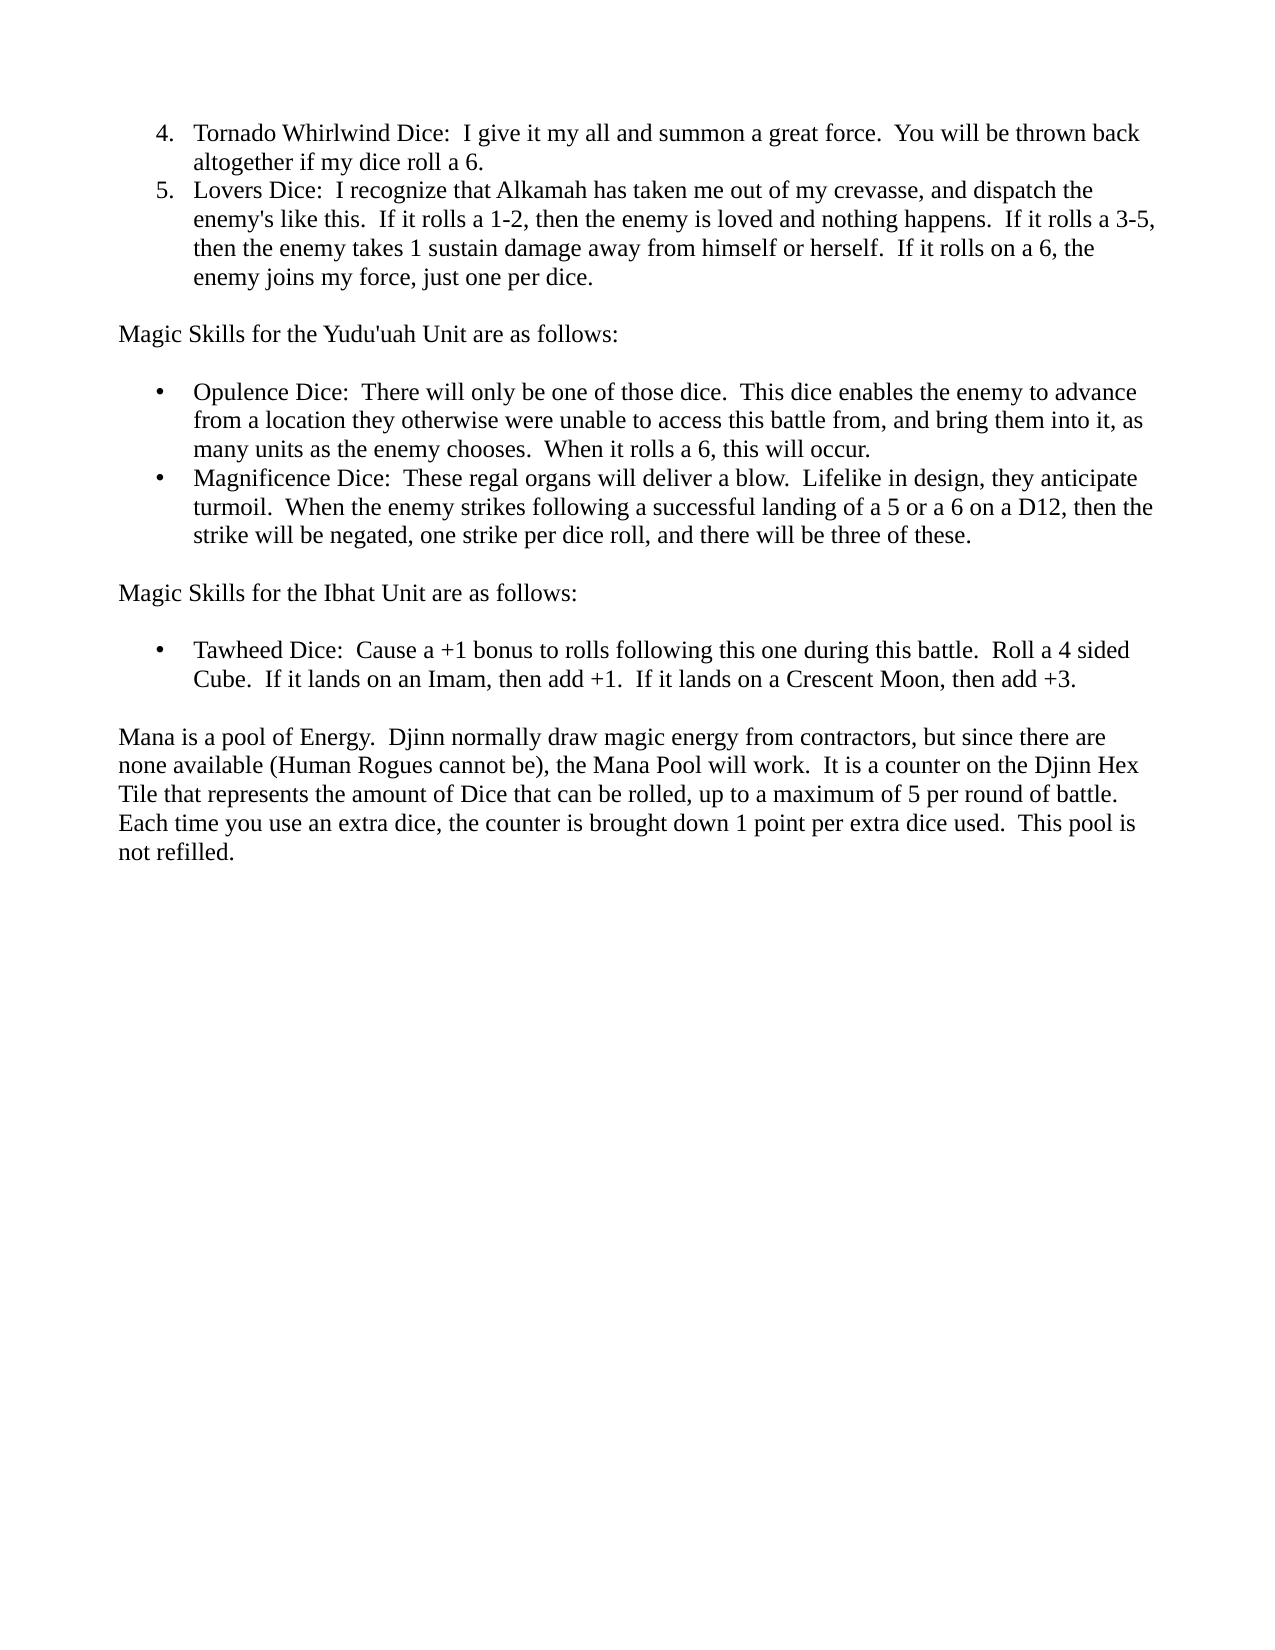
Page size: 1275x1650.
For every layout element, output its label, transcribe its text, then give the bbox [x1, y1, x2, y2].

list Magnificence Dice: These regal organs will deliver a blow. Lifelike in design, they anticipate turmoil. When the enemy strikes following a successful landing of a 5 or a 6 on a D12, then the strike will be negated, one strike per dice roll, and there will be three of these. [156, 463, 1157, 549]
text Magic Skills for the Yudu'uah Unit are as follows: [118, 319, 1157, 348]
text Mana is a pool of Energy. Djinn normally draw magic energy from contractors, but since there are none available (Human Rogues cannot be), the Mana Pool will work. It is a counter on the Djinn Hex Tile that represents the amount of Dice that can be rolled, up to a maximum of 5 per round of battle. Each time you use an extra dice, the counter is brought down 1 point per extra dice used. This pool is not refilled. [118, 722, 1157, 866]
text Magic Skills for the Ibhat Unit are as follows: [118, 578, 1157, 607]
list Opulence Dice: There will only be one of those dice. This dice enables the enemy to advance from a location they otherwise were unable to access this battle from, and bring them into it, as many units as the enemy chooses. When it rolls a 6, this will occur. [156, 377, 1157, 463]
list Lovers Dice: I recognize that Alkamah has taken me out of my crevasse, and dispatch the enemy's like this. If it rolls a 1-2, then the enemy is loved and nothing happens. If it rolls a 3-5, then the enemy takes 1 sustain damage away from himself or herself. If it rolls on a 6, the enemy joins my force, just one per dice. [156, 176, 1157, 291]
list Tawheed Dice: Cause a +1 bonus to rolls following this one during this battle. Roll a 4 sided Cube. If it lands on an Imam, then add +1. If it lands on a Crescent Moon, then add +3. [156, 636, 1157, 693]
list Tornado Whirlwind Dice: I give it my all and summon a great force. You will be thrown back altogether if my dice roll a 6. [156, 118, 1157, 176]
